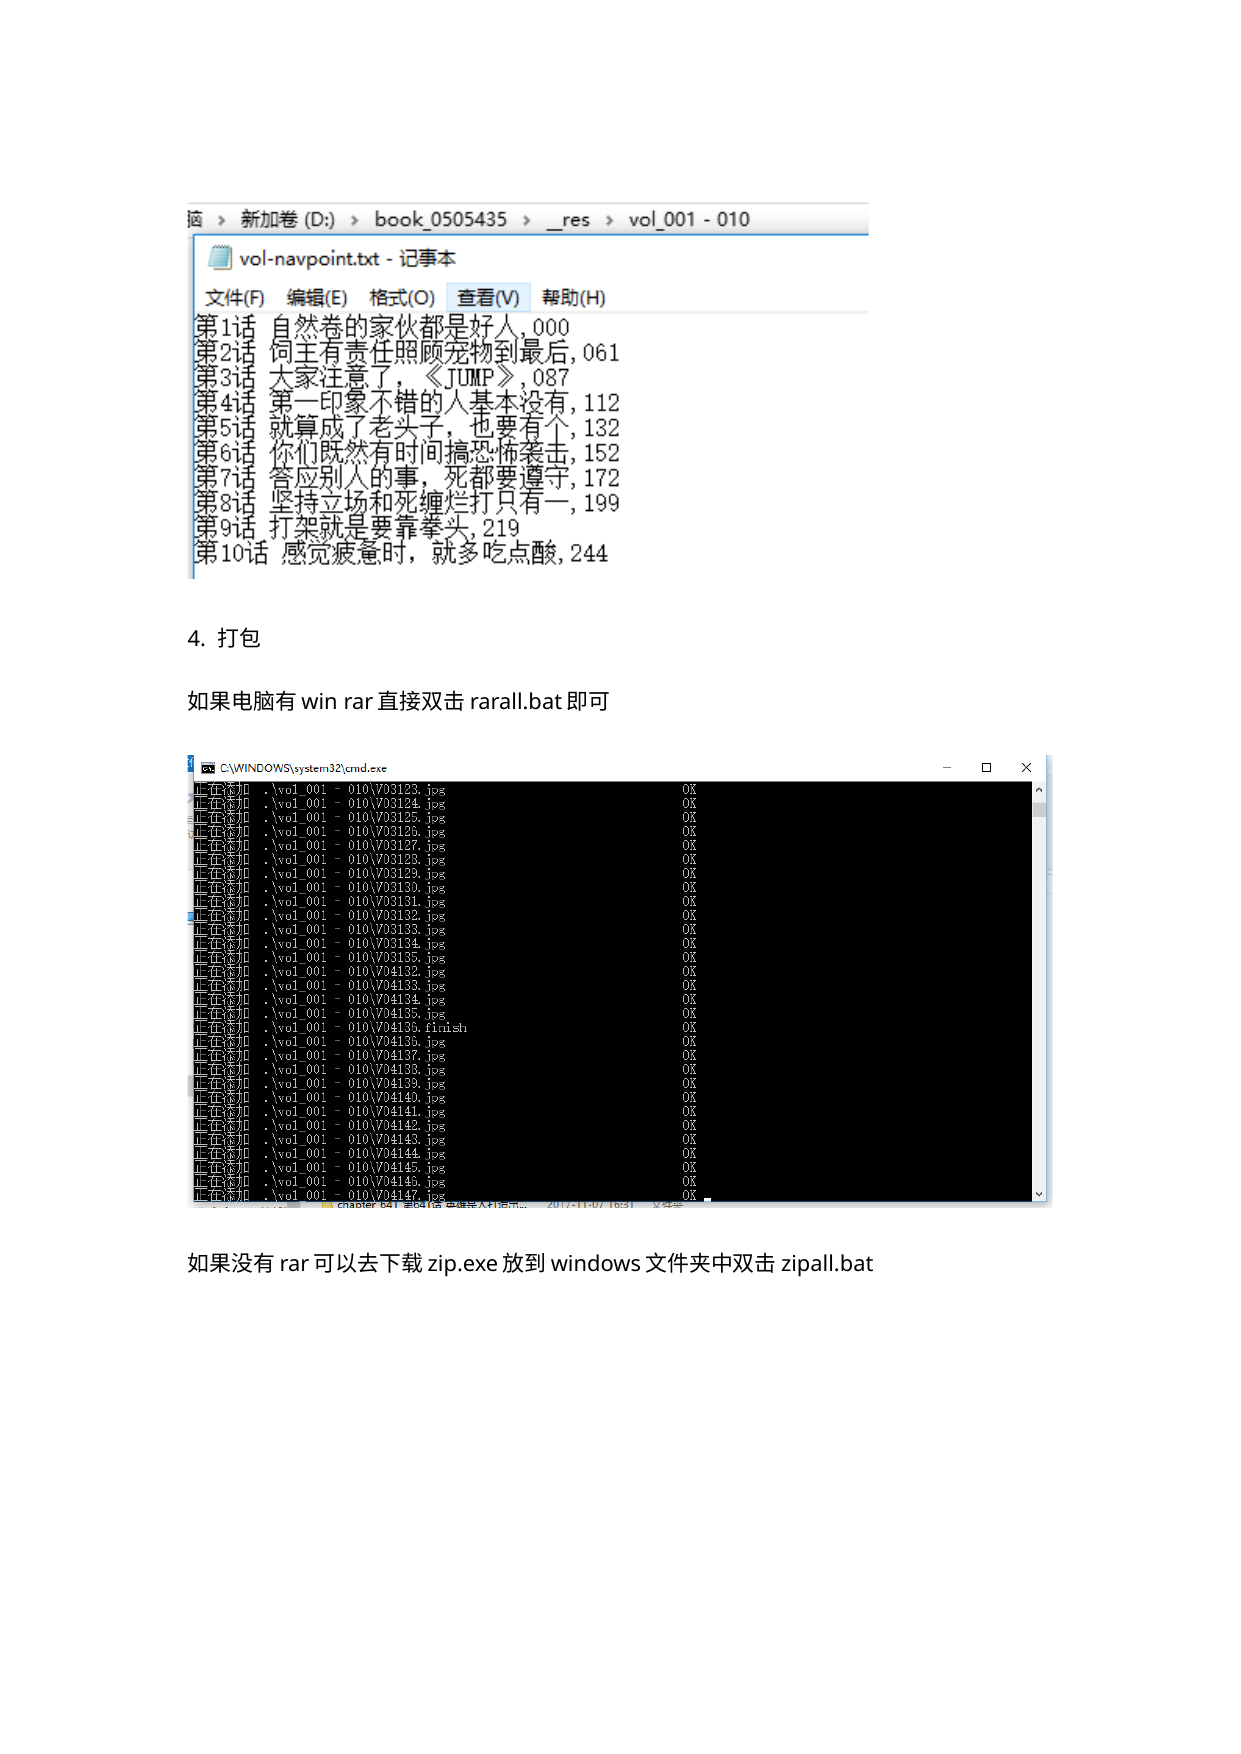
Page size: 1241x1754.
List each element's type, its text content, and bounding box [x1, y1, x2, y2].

text 如果没有rar可以去下载zip.exe放到windows文件夹中双击zipall.bat [187, 1221, 1053, 1283]
text 如果电脑有win rar直接双击rarall.bat即可 [187, 658, 1053, 721]
text 4. 打包 [187, 596, 1053, 658]
